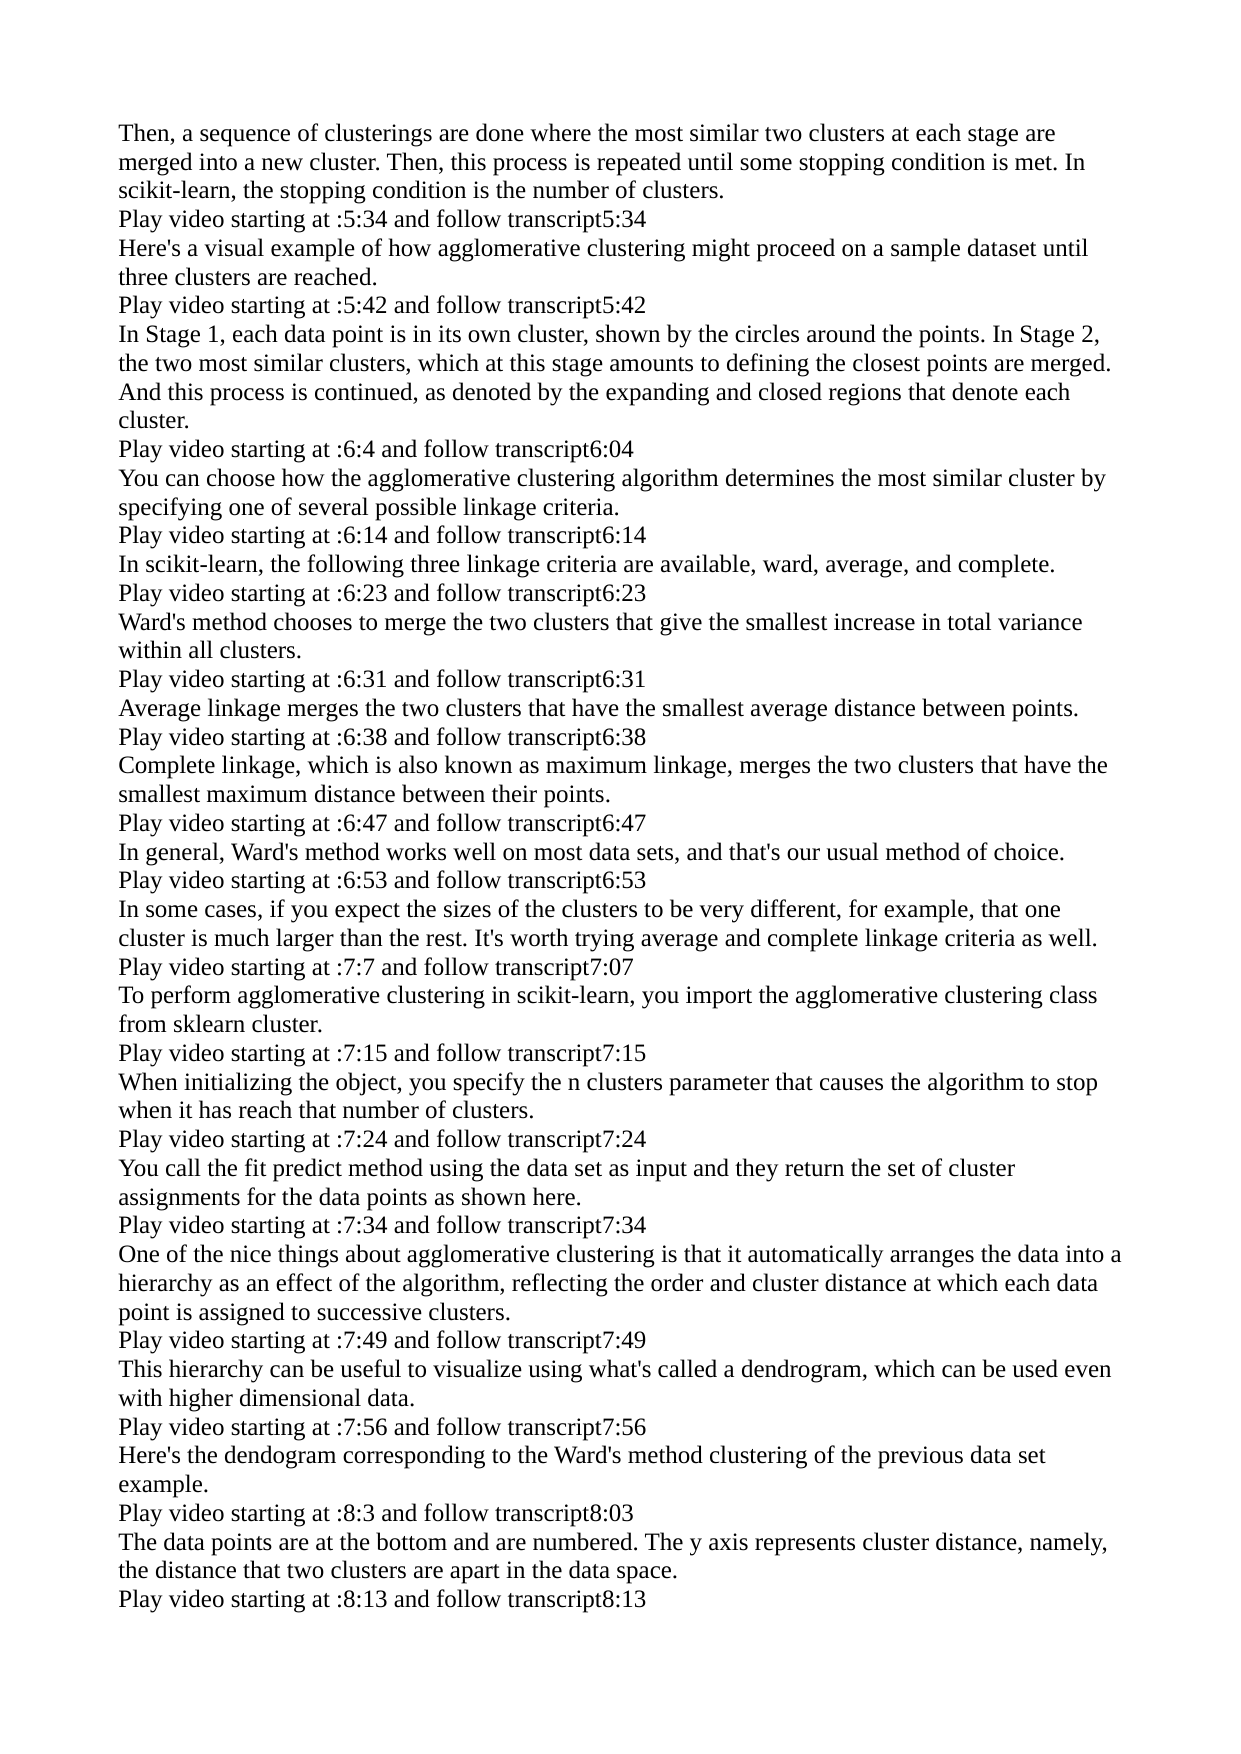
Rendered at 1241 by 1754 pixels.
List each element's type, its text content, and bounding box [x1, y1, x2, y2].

text To perform agglomerative clustering in scikit-learn, you import the agglomerative clustering class from sklearn cluster. [118, 981, 1122, 1038]
text You can choose how the agglomerative clustering algorithm determines the most similar cluster by specifying one of several possible linkage criteria. [118, 463, 1122, 521]
text Here's a visual example of how agglomerative clustering might proceed on a sample dataset until three clusters are reached. [118, 233, 1122, 291]
text In general, Ward's method works well on most data sets, and that's our usual method of choice. [118, 837, 1122, 866]
text Play video starting at :7:15 and follow transcript7:15 [118, 1038, 1122, 1067]
text Play video starting at :6:23 and follow transcript6:23 [118, 578, 1122, 607]
text When initializing the object, you specify the n clusters parameter that causes the algorithm to stop when it has reach that number of clusters. [118, 1067, 1122, 1124]
text This hierarchy can be useful to visualize using what's called a dendrogram, which can be used even with higher dimensional data. [118, 1354, 1122, 1412]
text Play video starting at :5:42 and follow transcript5:42 [118, 291, 1122, 319]
text You call the fit predict method using the data set as input and they return the set of cluster assignments for the data points as shown here. [118, 1153, 1122, 1211]
text Here's the dendogram corresponding to the Ward's method clustering of the previous data set example. [118, 1441, 1122, 1498]
text Play video starting at :8:13 and follow transcript8:13 [118, 1584, 1122, 1613]
text Play video starting at :8:3 and follow transcript8:03 [118, 1498, 1122, 1527]
text Play video starting at :6:31 and follow transcript6:31 [118, 664, 1122, 693]
text In scikit-learn, the following three linkage criteria are available, ward, average, and complete. [118, 549, 1122, 578]
text Play video starting at :7:34 and follow transcript7:34 [118, 1211, 1122, 1239]
text Average linkage merges the two clusters that have the smallest average distance between points. [118, 693, 1122, 722]
text Then, a sequence of clusterings are done where the most similar two clusters at each stage are merged into a new cluster. Then, this process is repeated until some stopping condition is met. In scikit-learn, the stopping condition is the number of clusters. [118, 118, 1122, 204]
text Play video starting at :6:14 and follow transcript6:14 [118, 521, 1122, 549]
text Play video starting at :7:24 and follow transcript7:24 [118, 1124, 1122, 1153]
text Play video starting at :6:38 and follow transcript6:38 [118, 722, 1122, 751]
text The data points are at the bottom and are numbered. The y axis represents cluster distance, namely, the distance that two clusters are apart in the data space. [118, 1527, 1122, 1584]
text Play video starting at :7:56 and follow transcript7:56 [118, 1412, 1122, 1441]
text Ward's method chooses to merge the two clusters that give the smallest increase in total variance within all clusters. [118, 607, 1122, 664]
text Complete linkage, which is also known as maximum linkage, merges the two clusters that have the smallest maximum distance between their points. [118, 751, 1122, 808]
text Play video starting at :5:34 and follow transcript5:34 [118, 204, 1122, 233]
text Play video starting at :6:53 and follow transcript6:53 [118, 866, 1122, 894]
text In Stage 1, each data point is in its own cluster, shown by the circles around the points. In Stage 2, the two most similar clusters, which at this stage amounts to defining the closest points are merged. And this process is continued, as denoted by the expanding and closed regions that denote each cluster. [118, 319, 1122, 434]
text One of the nice things about agglomerative clustering is that it automatically arranges the data into a hierarchy as an effect of the algorithm, reflecting the order and cluster distance at which each data point is assigned to successive clusters. [118, 1239, 1122, 1326]
text Play video starting at :6:47 and follow transcript6:47 [118, 808, 1122, 837]
text In some cases, if you expect the sizes of the clusters to be very different, for example, that one cluster is much larger than the rest. It's worth trying average and complete linkage criteria as well. [118, 894, 1122, 952]
text Play video starting at :7:49 and follow transcript7:49 [118, 1326, 1122, 1354]
text Play video starting at :6:4 and follow transcript6:04 [118, 434, 1122, 463]
text Play video starting at :7:7 and follow transcript7:07 [118, 952, 1122, 981]
